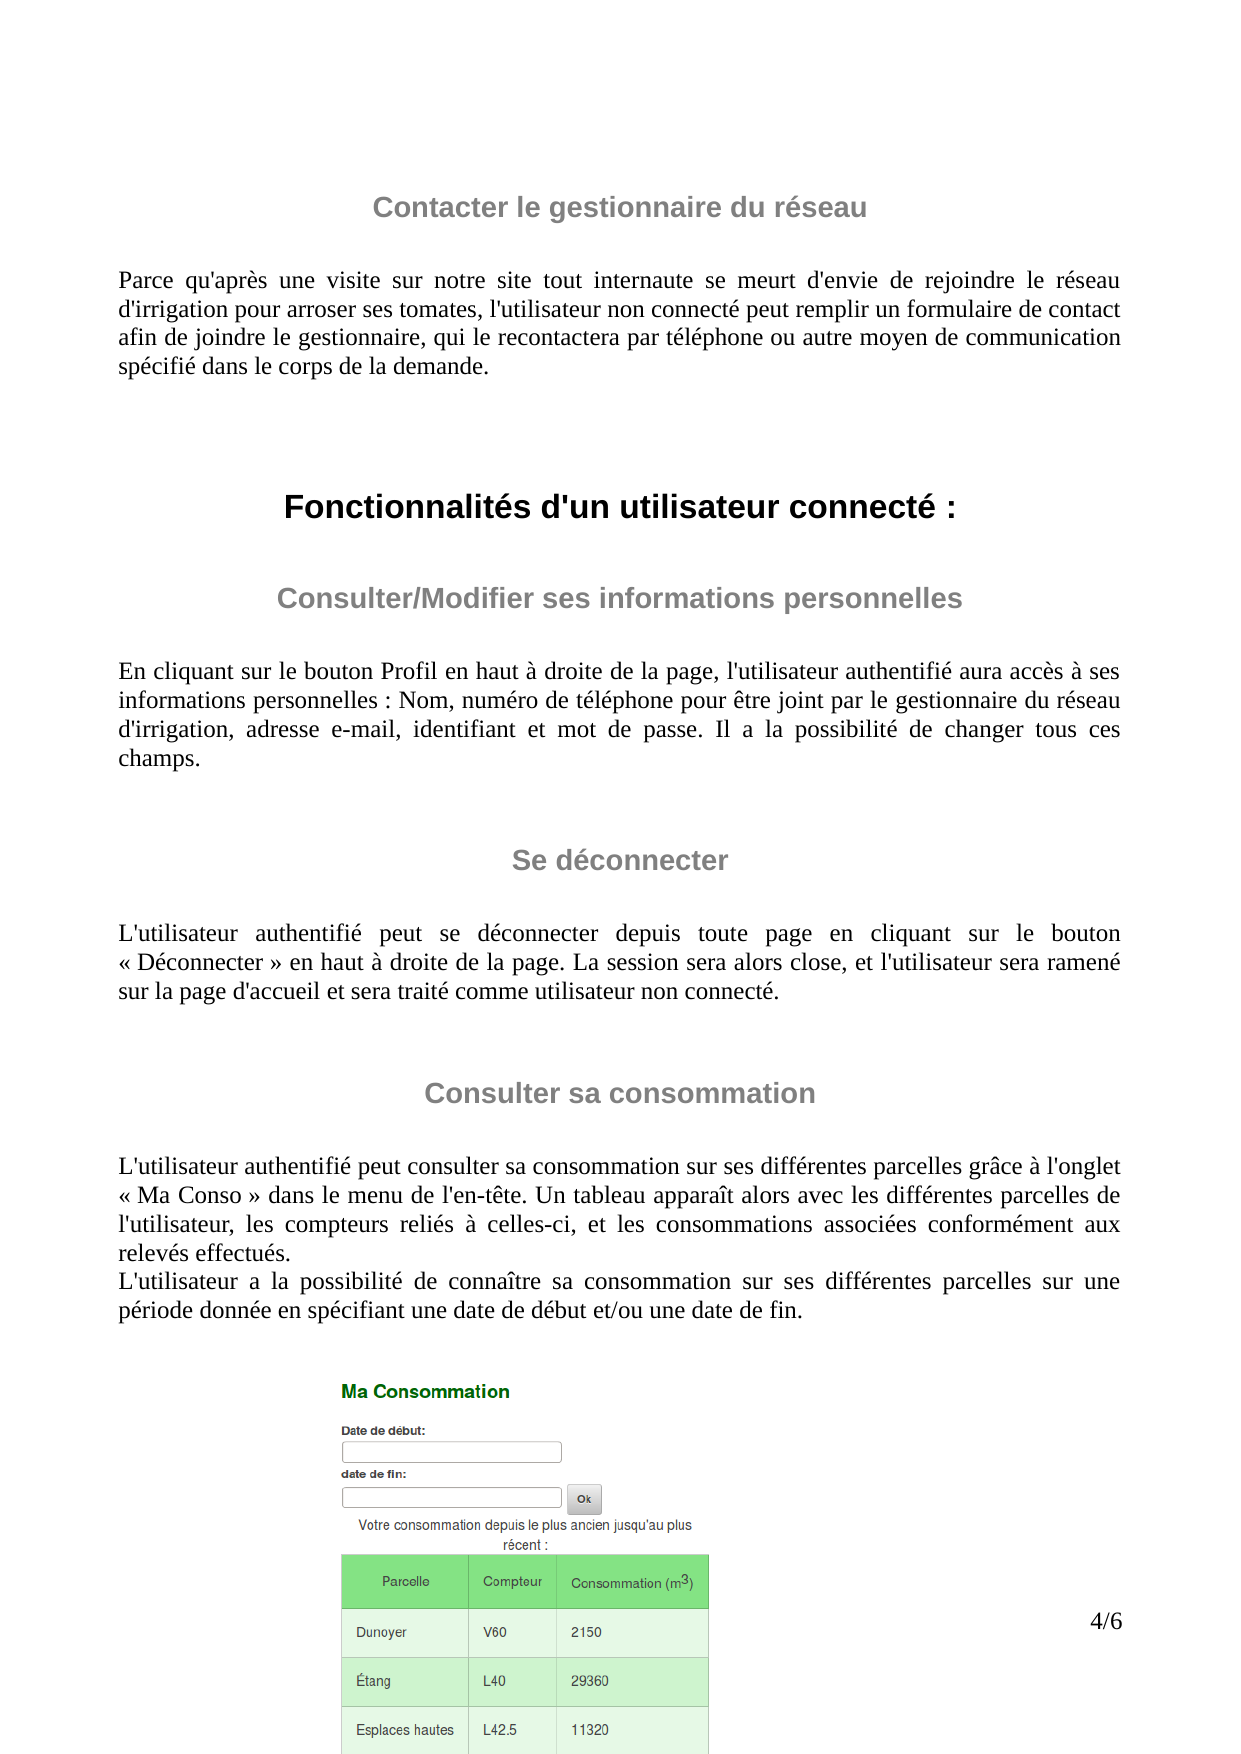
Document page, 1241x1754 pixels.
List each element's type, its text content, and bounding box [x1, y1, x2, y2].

subtitle Se déconnecter [118, 843, 1122, 877]
subtitle Contacter le gestionnaire du réseau [118, 190, 1122, 224]
subtitle Consulter sa consommation [118, 1077, 1122, 1110]
text L'utilisateur authentifié peut consulter sa consommation sur ses différentes parcelles grâce à l'onglet « Ma Conso » dans le menu de l'en-tête. Un tableau apparaît alors avec les différentes parcelles de l'utilisateur, les compteurs reliés à celles-ci, et les consommations associées conformément aux relevés effectués. [118, 1151, 1122, 1266]
subtitle Fonctionnalités d'un utilisateur connecté : [118, 487, 1122, 526]
picture [200, 1364, 1006, 1754]
subtitle Consulter/Modifier ses informations personnelles [118, 582, 1122, 615]
text L'utilisateur a la possibilité de connaître sa consommation sur ses différentes parcelles sur une période donnée en spécifiant une date de début et/ou une date de fin. [118, 1266, 1122, 1324]
text Parce qu'après une visite sur notre site tout internaute se meurt d'envie de rejoindre le réseau d'irrigation pour arroser ses tomates, l'utilisateur non connecté peut remplir un formulaire de contact afin de joindre le gestionnaire, qui le recontactera par téléphone ou autre moyen de communication spécifié dans le corps de la demande. [118, 265, 1122, 380]
text En cliquant sur le bouton Profil en haut à droite de la page, l'utilisateur authentifié aura accès à ses informations personnelles : Nom, numéro de téléphone pour être joint par le gestionnaire du réseau d'irrigation, adresse e-mail, identifiant et mot de passe. Il a la possibilité de changer tous ces champs. [118, 656, 1122, 771]
text L'utilisateur authentifié peut se déconnecter depuis toute page en cliquant sur le bouton « Déconnecter » en haut à droite de la page. La session sera alors close, et l'utilisateur sera ramené sur la page d'accueil et sera traité comme utilisateur non connecté. [118, 918, 1122, 1004]
